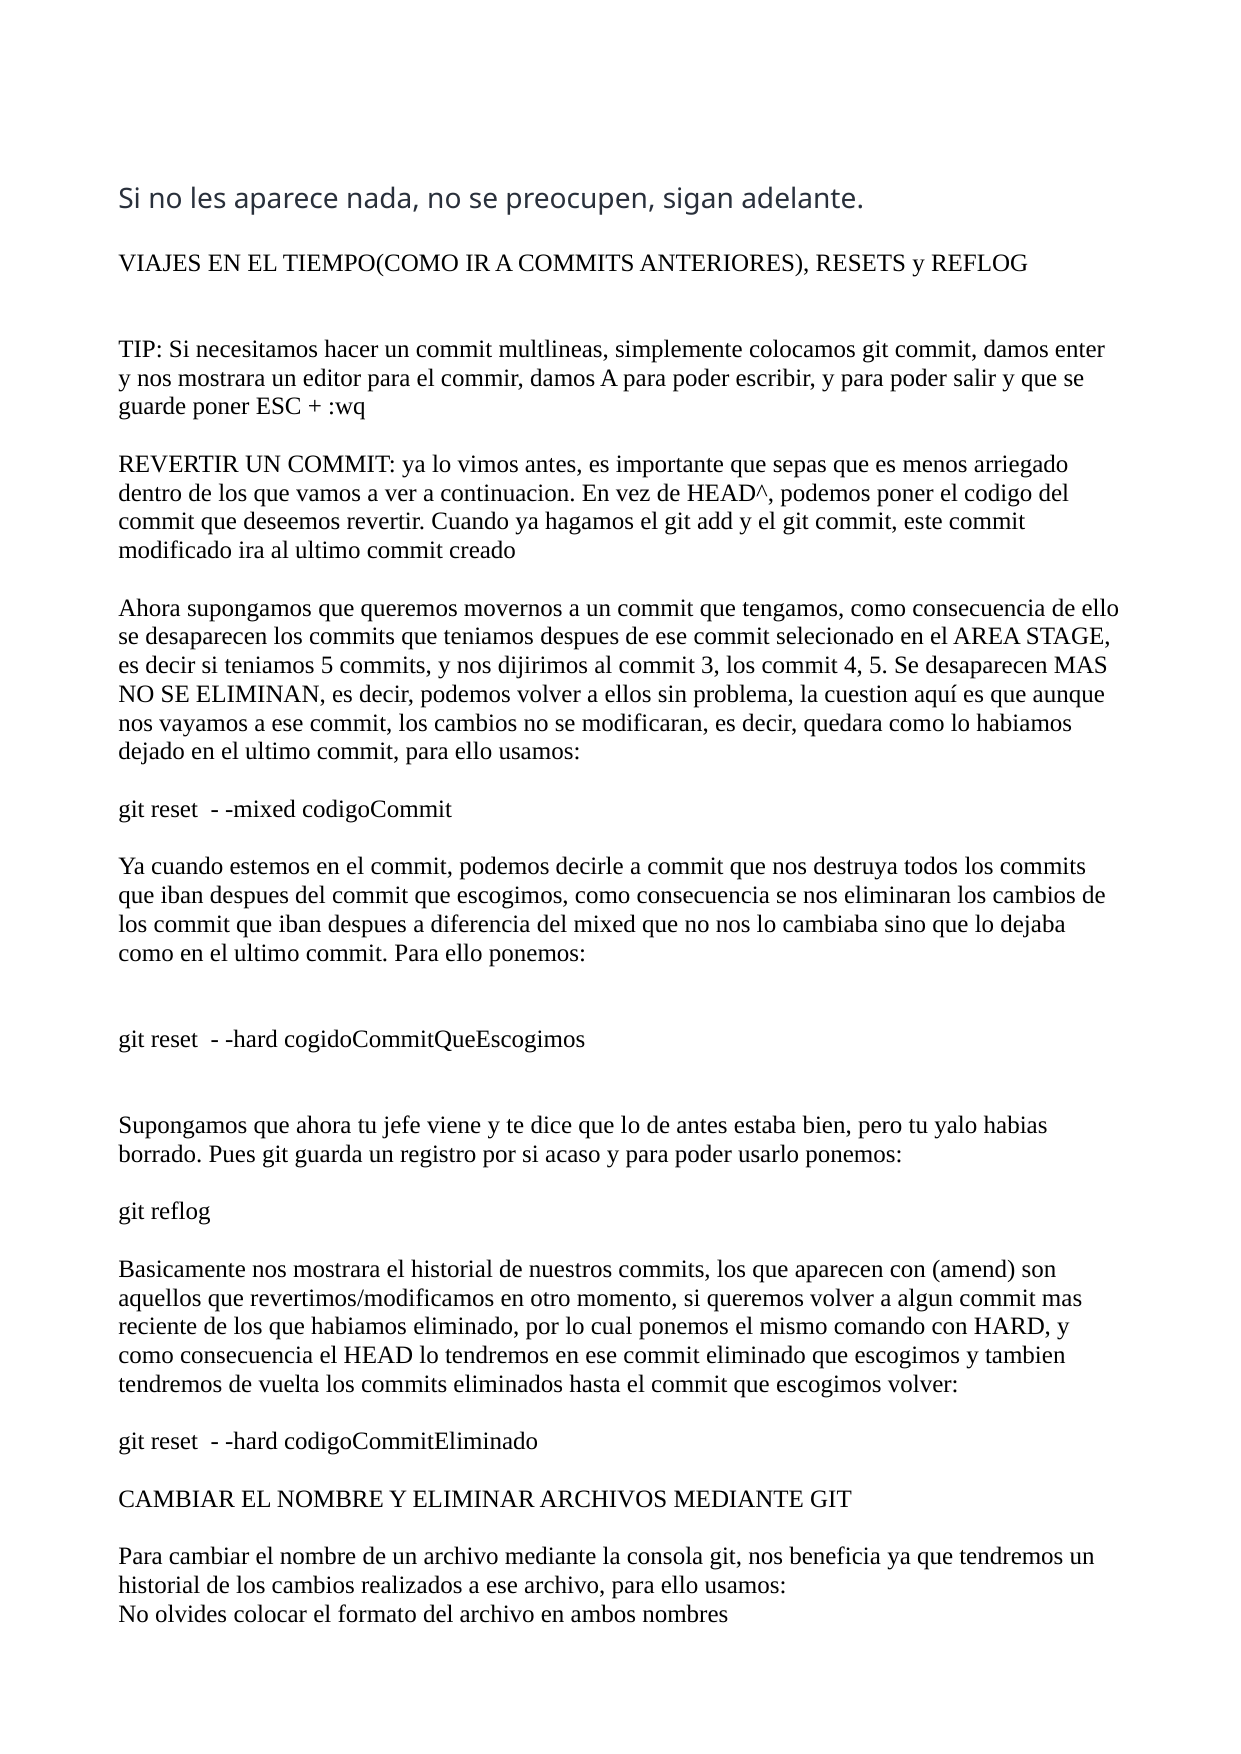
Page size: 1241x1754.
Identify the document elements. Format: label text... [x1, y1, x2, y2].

text Ahora supongamos que queremos movernos a un commit que tengamos, como consecuencia de ello se desaparecen los commits que teniamos despues de ese commit selecionado en el AREA STAGE, es decir si teniamos 5 commits, y nos dijirimos al commit 3, los commit 4, 5. Se desaparecen MAS NO SE ELIMINAN, es decir, podemos volver a ellos sin problema, la cuestion aquí es que aunque nos vayamos a ese commit, los cambios no se modificaran, es decir, quedara como lo habiamos dejado en el ultimo commit, para ello usamos: [118, 593, 1122, 765]
text git reset - -hard cogidoCommitQueEscogimos [118, 1024, 1122, 1053]
text CAMBIAR EL NOMBRE Y ELIMINAR ARCHIVOS MEDIANTE GIT [118, 1484, 1122, 1513]
text VIAJES EN EL TIEMPO(COMO IR A COMMITS ANTERIORES), RESETS y REFLOG [118, 248, 1122, 276]
text No olvides colocar el formato del archivo en ambos nombres [118, 1599, 1122, 1628]
text git reflog [118, 1196, 1122, 1225]
text git reset - -mixed codigoCommit [118, 794, 1122, 823]
text Supongamos que ahora tu jefe viene y te dice que lo de antes estaba bien, pero tu yalo habias borrado. Pues git guarda un registro por si acaso y para poder usarlo ponemos: [118, 1110, 1122, 1168]
text Ya cuando estemos en el commit, podemos decirle a commit que nos destruya todos los commits que iban despues del commit que escogimos, como consecuencia se nos eliminaran los cambios de los commit que iban despues a diferencia del mixed que no nos lo cambiaba sino que lo dejaba como en el ultimo commit. Para ello ponemos: [118, 851, 1122, 966]
text Basicamente nos mostrara el historial de nuestros commits, los que aparecen con (amend) son aquellos que revertimos/modificamos en otro momento, si queremos volver a algun commit mas reciente de los que habiamos eliminado, por lo cual ponemos el mismo comando con HARD, y como consecuencia el HEAD lo tendremos en ese commit eliminado que escogimos y tambien tendremos de vuelta los commits eliminados hasta el commit que escogimos volver: [118, 1254, 1122, 1398]
text REVERTIR UN COMMIT: ya lo vimos antes, es importante que sepas que es menos arriegado dentro de los que vamos a ver a continuacion. En vez de HEAD^, podemos poner el codigo del commit que deseemos revertir. Cuando ya hagamos el git add y el git commit, este commit modificado ira al ultimo commit creado [118, 449, 1122, 564]
text git reset - -hard codigoCommitEliminado [118, 1426, 1122, 1455]
text Para cambiar el nombre de un archivo mediante la consola git, nos beneficia ya que tendremos un historial de los cambios realizados a ese archivo, para ello usamos: [118, 1541, 1122, 1599]
text y nos mostrara un editor para el commir, damos A para poder escribir, y para poder salir y que se guarde poner ESC + :wq [118, 363, 1122, 420]
text Si no les aparece nada, no se preocupen, sigan adelante. [118, 178, 1122, 216]
text TIP: Si necesitamos hacer un commit multlineas, simplemente colocamos git commit, damos enter [118, 334, 1122, 363]
